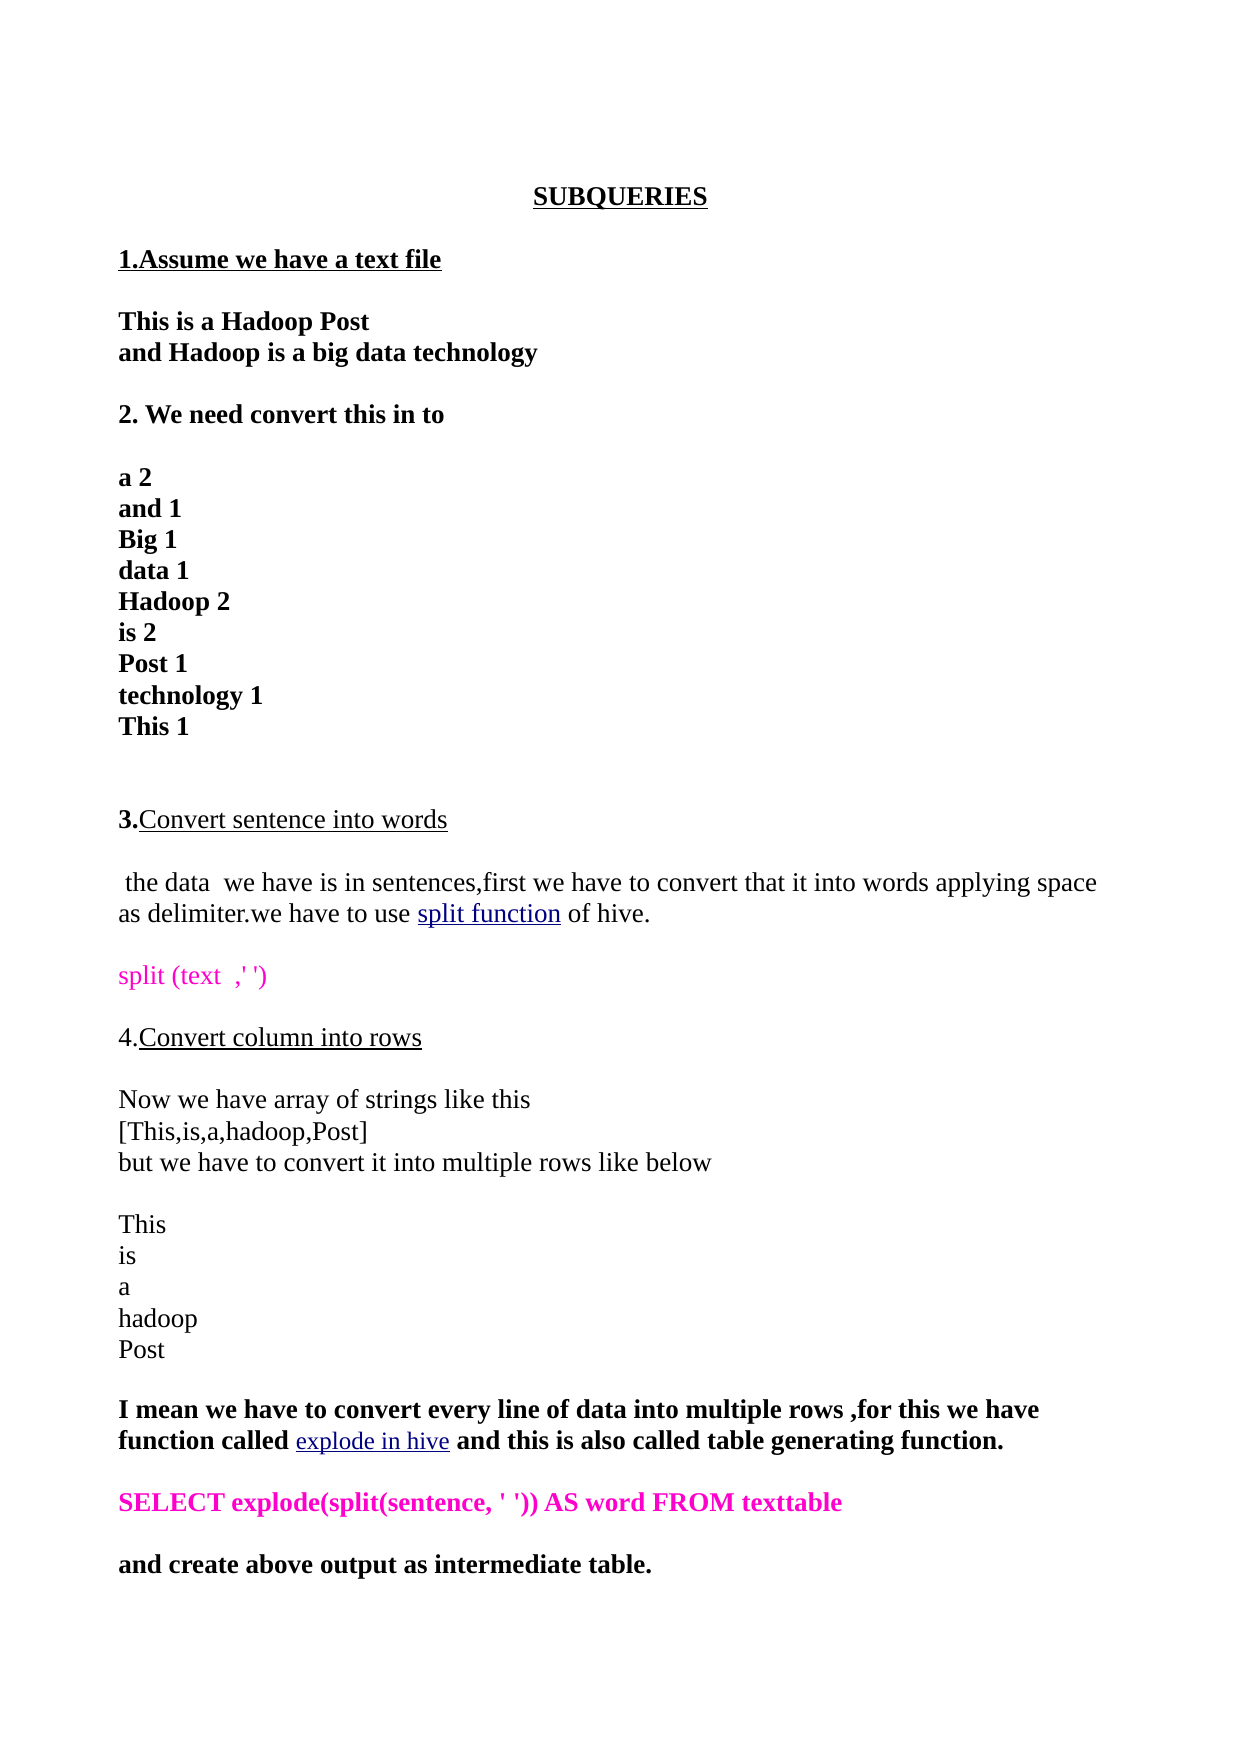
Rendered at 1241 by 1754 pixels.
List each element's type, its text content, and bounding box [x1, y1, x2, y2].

text a 2 and 1 Big 1 data 1 Hadoop 2 is 2 Post 1 technology 1 This 1 [118, 461, 1122, 741]
text 2. We need convert this in to [118, 398, 1122, 429]
text 3.Convert sentence into words the data we have is in sentences,first we have to convert that it into words applying space as delimiter.we have to use split function of hive. [118, 803, 1122, 928]
text SUBQUERIES [118, 180, 1122, 212]
text I mean we have to convert every line of data into multiple rows ,for this we have function called explode in hive and this is also called table generating function. SELECT explode(split(sentence, ' ')) AS word FROM texttable and create above output as intermediate table. [118, 1393, 1122, 1611]
text 1.Assume we have a text file [118, 243, 1122, 274]
text 4.Convert column into rows Now we have array of strings like this [This,is,a,hadoop,Post] but we have to convert it into multiple rows like below This is a hadoop Post [118, 1021, 1122, 1393]
text split (text ,' ') [118, 928, 1122, 990]
text This is a Hadoop Post and Hadoop is a big data technology [118, 305, 1122, 367]
